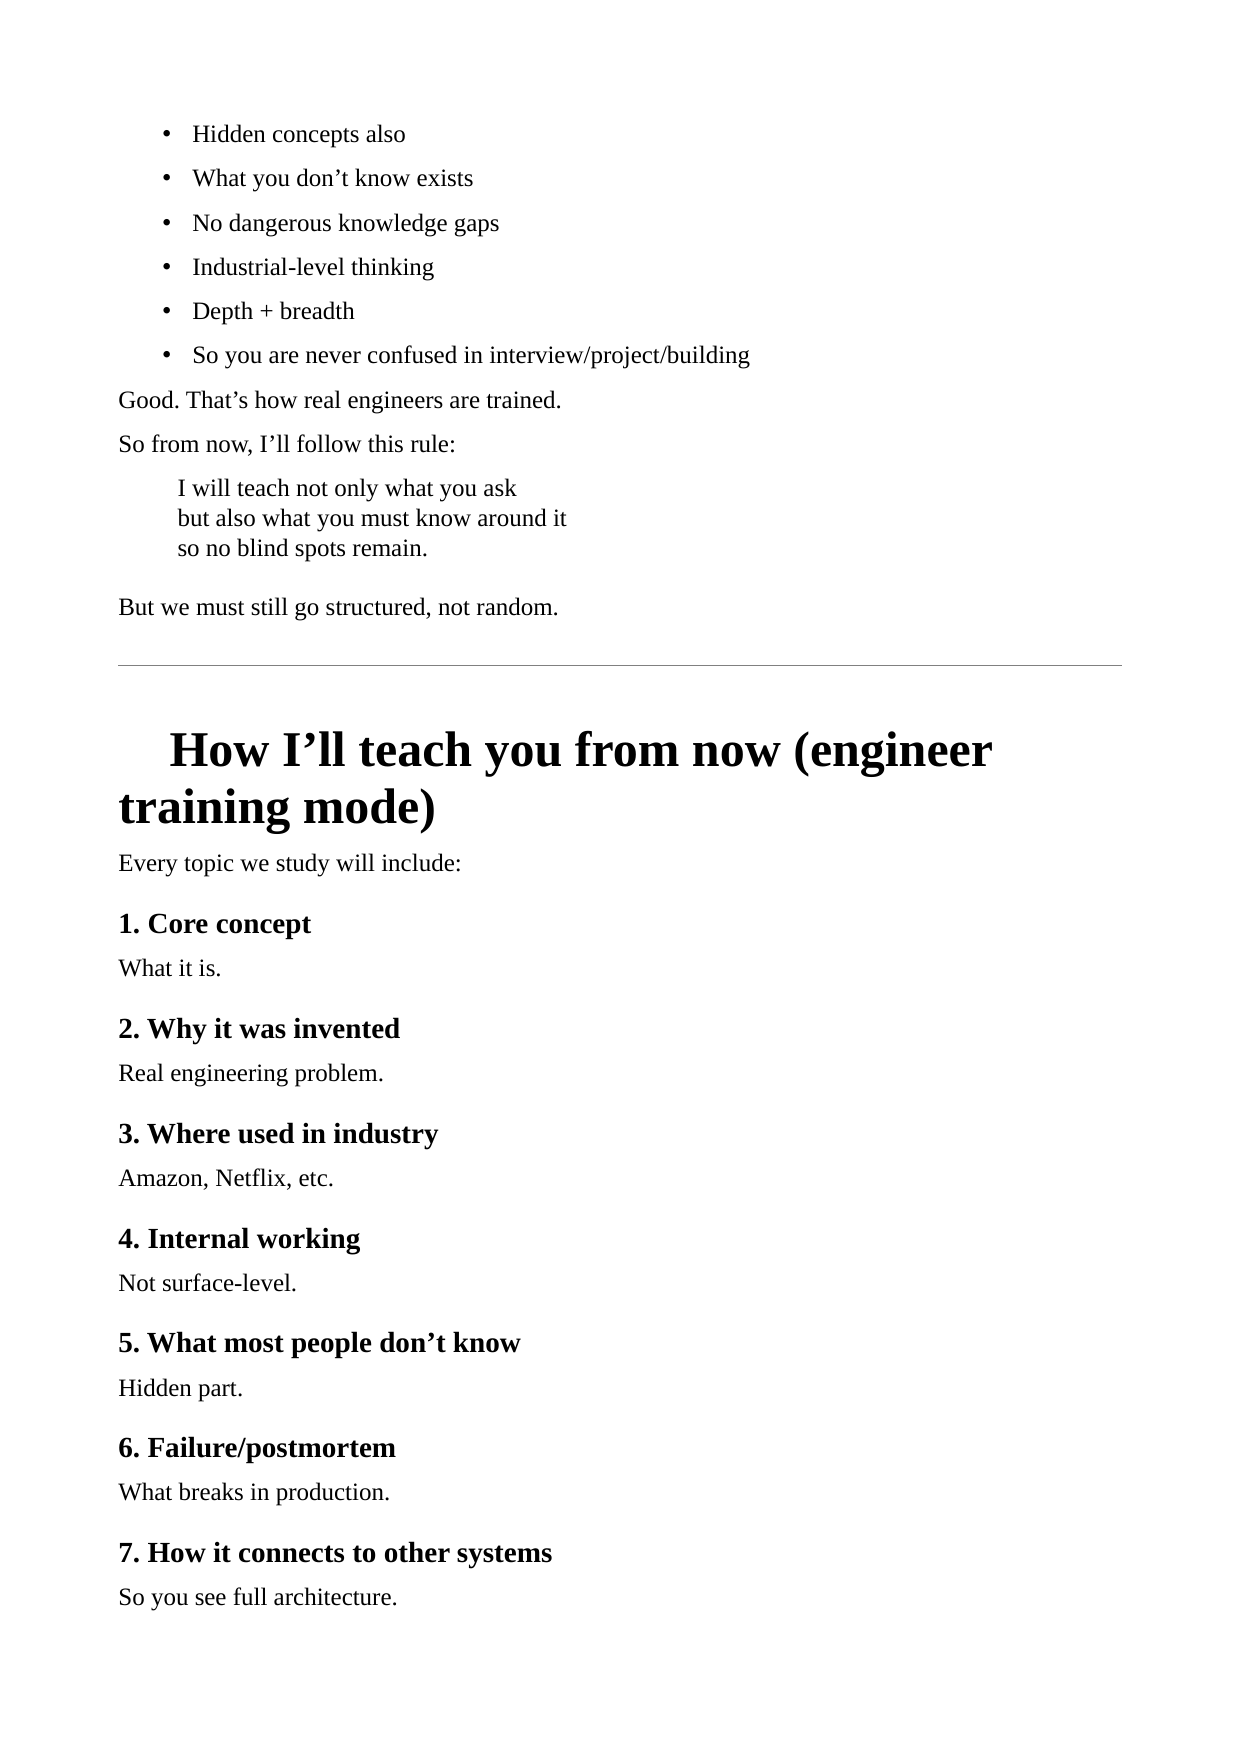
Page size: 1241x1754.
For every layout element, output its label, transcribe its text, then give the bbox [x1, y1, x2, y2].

subtitle 2. Why it was invented [118, 1011, 1122, 1044]
subtitle 5. What most people don’t know [118, 1326, 1122, 1359]
text I will teach not only what you ask but also what you must know around it so no blind spots remain. [177, 472, 1063, 561]
text Every topic we study will include: [118, 847, 1122, 877]
text So from now, I’ll follow this rule: [118, 428, 1122, 458]
subtitle 6. Failure/postmortem [118, 1431, 1122, 1464]
text Good. That’s how real engineers are trained. [118, 384, 1122, 413]
text Hidden part. [118, 1372, 1122, 1401]
subtitle 7. How it connects to other systems [118, 1535, 1122, 1569]
subtitle 3. Where used in industry [118, 1116, 1122, 1149]
list Depth + breadth [162, 295, 1122, 325]
list So you are never confused in interview/project/building [162, 339, 1122, 369]
text Amazon, Netflix, etc. [118, 1162, 1122, 1192]
text What it is. [118, 952, 1122, 982]
list Hidden concepts also [162, 118, 1122, 148]
list Industrial-level thinking [162, 251, 1122, 281]
text So you see full architecture. [118, 1581, 1122, 1611]
subtitle 1. Core concept [118, 906, 1122, 939]
list No dangerous knowledge gaps [162, 207, 1122, 236]
text What breaks in production. [118, 1477, 1122, 1506]
list What you don’t know exists [162, 162, 1122, 192]
subtitle 4. Internal working [118, 1221, 1122, 1254]
subtitle 📌 How I’ll teach you from now (engineer training mode) [118, 720, 1122, 835]
text Not surface-level. [118, 1267, 1122, 1296]
text Real engineering problem. [118, 1057, 1122, 1087]
text But we must still go structured, not random. [118, 591, 1122, 621]
